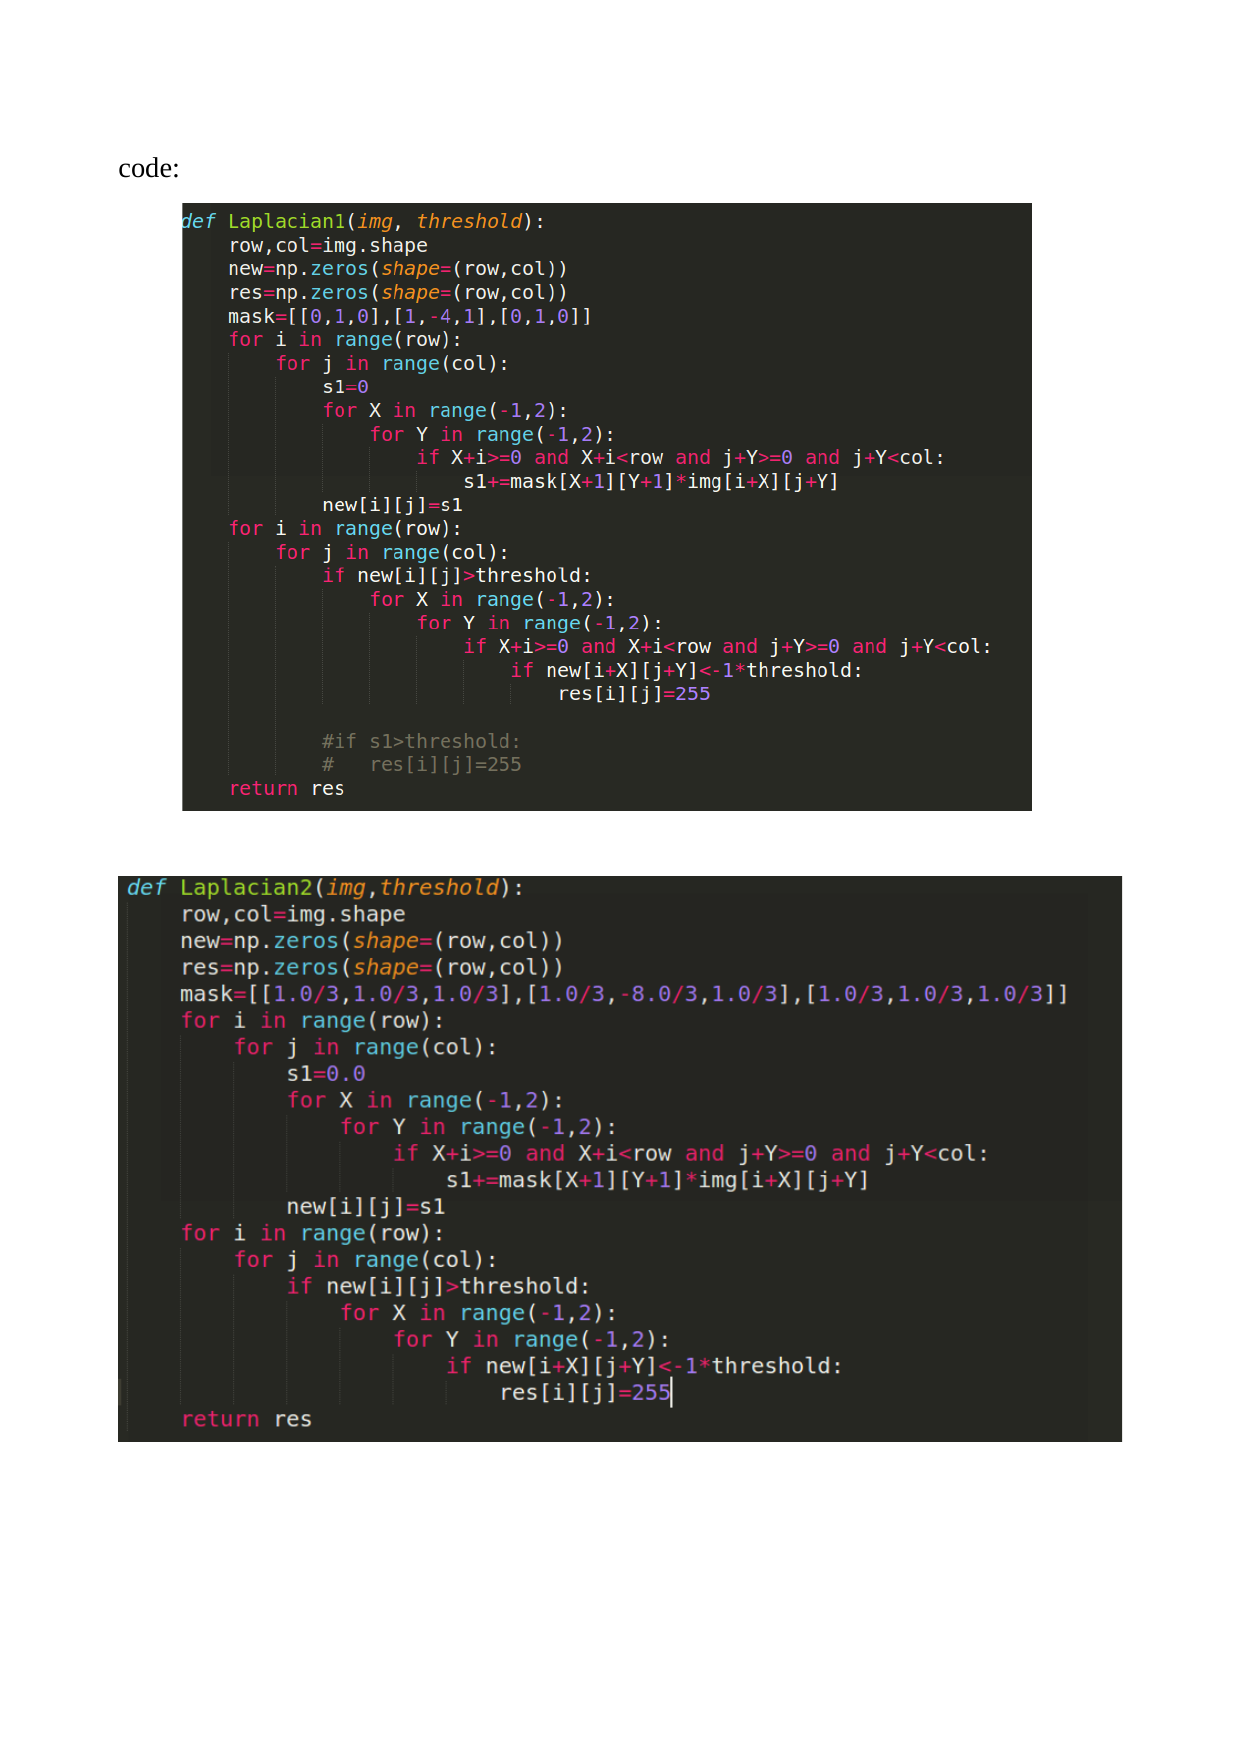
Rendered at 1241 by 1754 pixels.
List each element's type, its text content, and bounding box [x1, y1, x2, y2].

picture [182, 203, 1032, 811]
picture [118, 876, 1123, 1442]
text code: [118, 151, 1122, 184]
